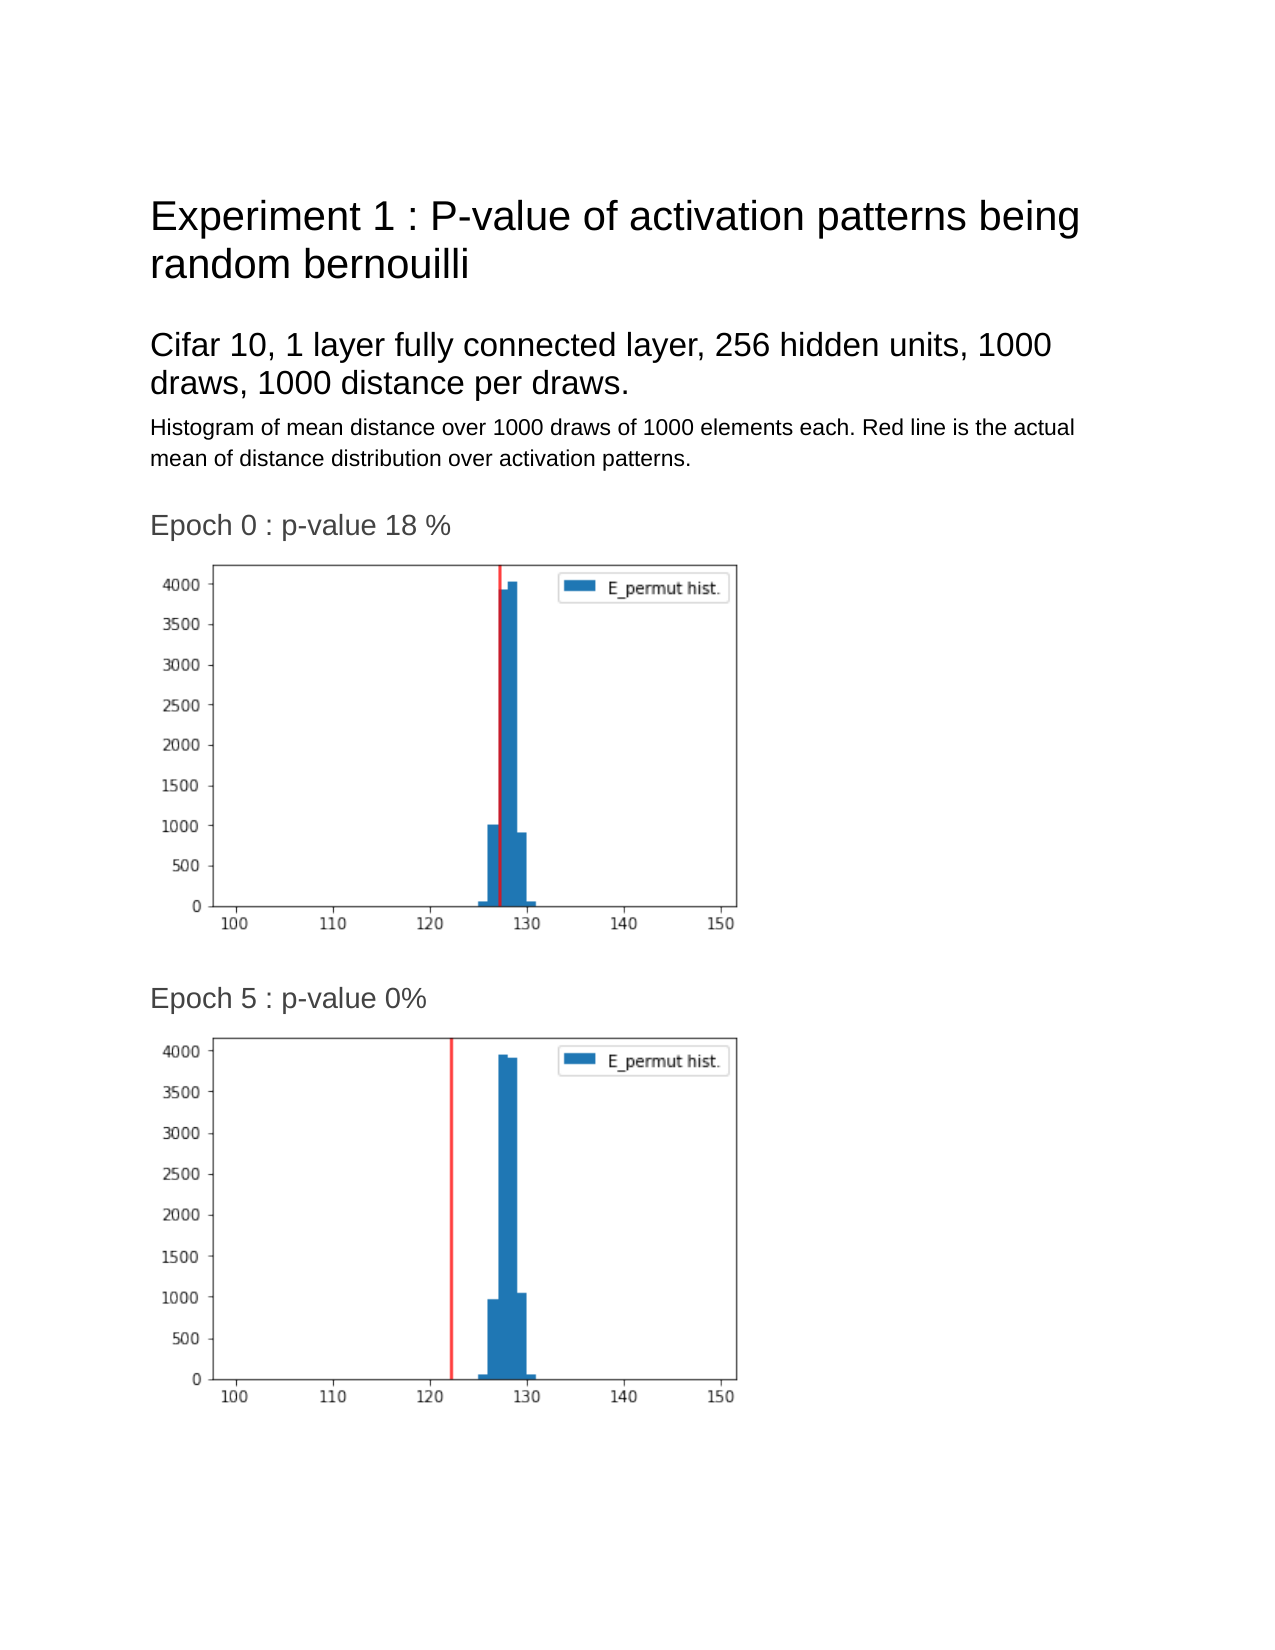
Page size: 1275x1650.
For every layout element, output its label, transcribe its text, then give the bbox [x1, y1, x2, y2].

text Histogram of mean distance over 1000 draws of 1000 elements each. Red line is the actual mean of distance distribution over activation patterns. [150, 414, 1125, 471]
subtitle Cifar 10, 1 layer fully connected layer, 256 hidden units, 1000 draws, 1000 distance per draws. [150, 325, 1125, 402]
picture [150, 550, 752, 944]
subtitle Epoch 0 : p-value 18 % [150, 508, 1125, 542]
subtitle Epoch 5 : p-value 0% [150, 981, 1125, 1014]
picture [150, 1022, 752, 1417]
subtitle Experiment 1 : P-value of activation patterns being random bernouilli [150, 192, 1125, 287]
